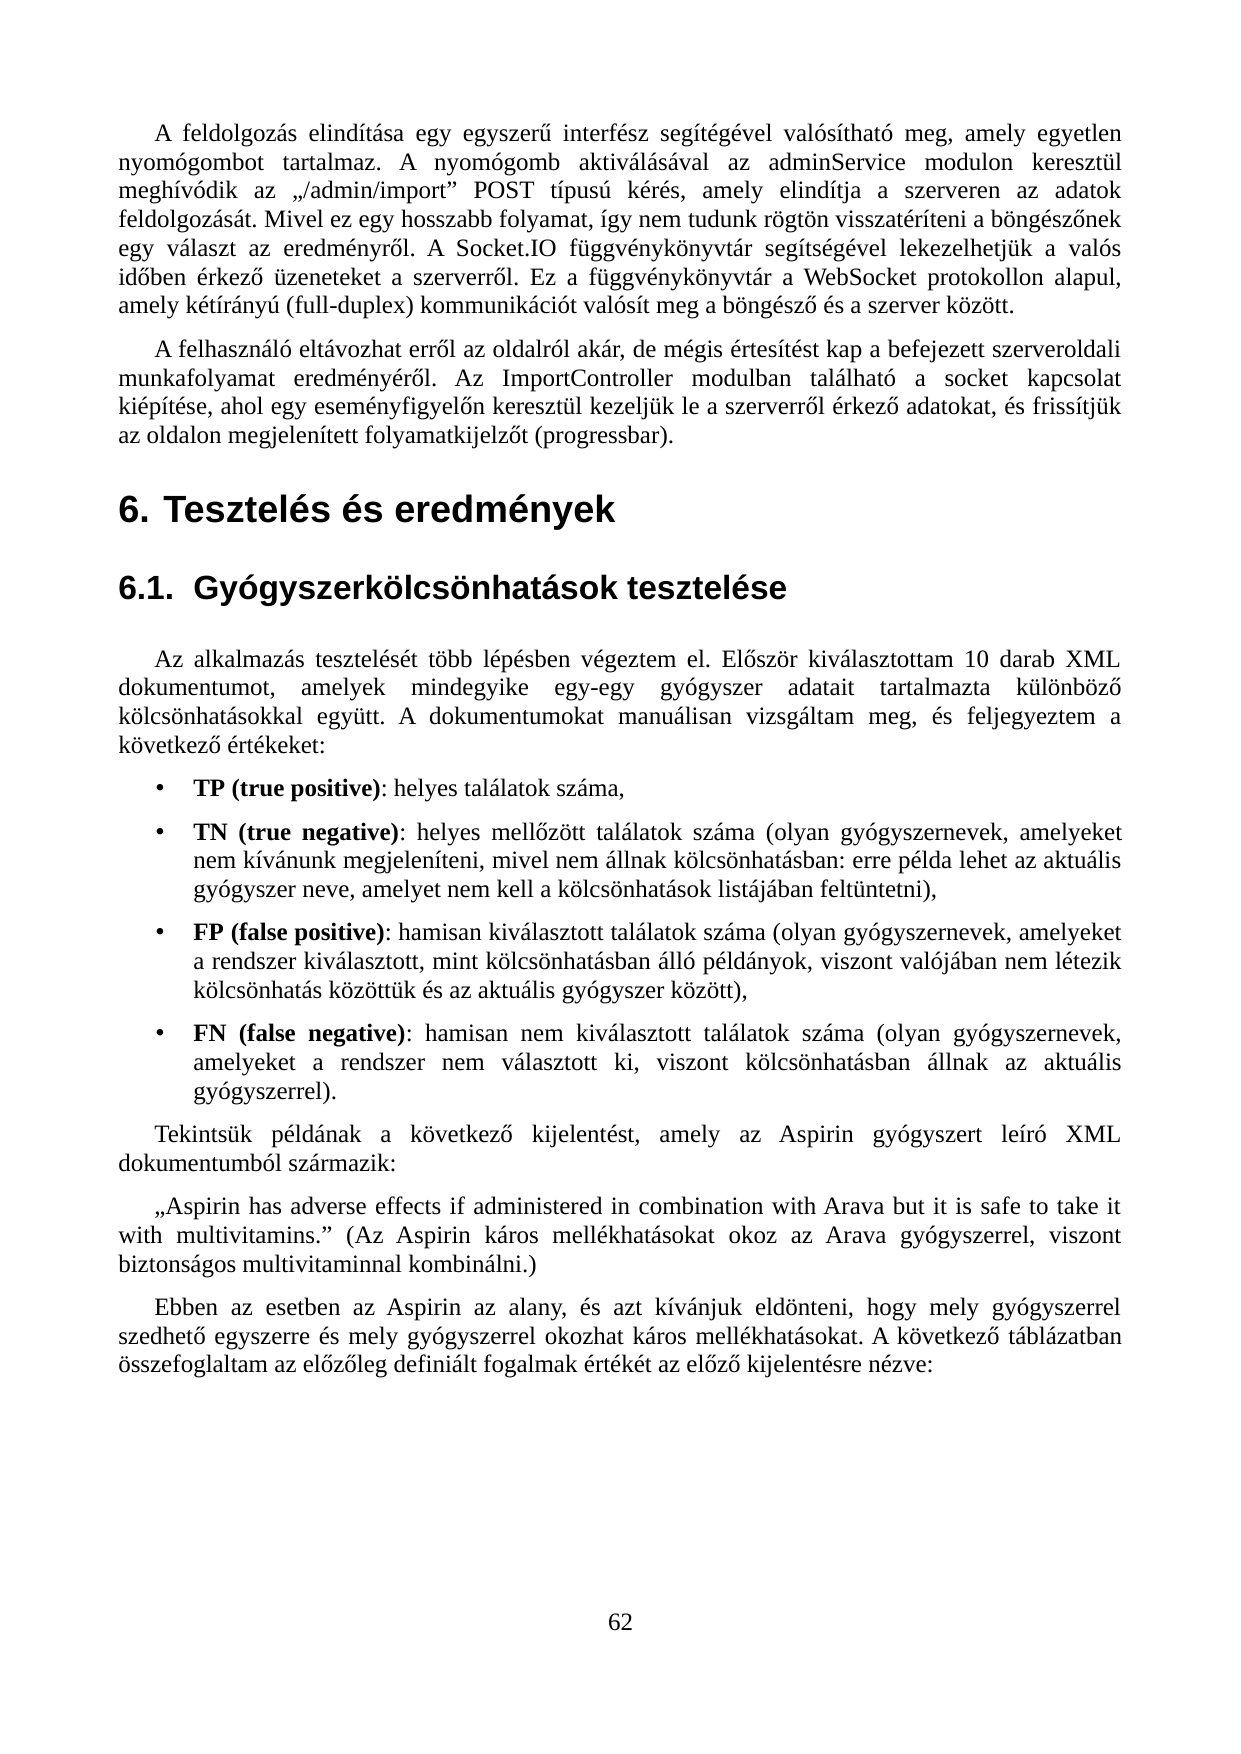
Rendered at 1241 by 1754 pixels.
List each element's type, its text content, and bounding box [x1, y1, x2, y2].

subtitle Tesztelés és eredmények [118, 486, 1122, 530]
list FP (false positive): hamisan kiválasztott találatok száma (olyan gyógyszernevek, amelyeket a rendszer kiválasztott, mint kölcsönhatásban álló példányok, viszont valójában nem létezik kölcsönhatás közöttük és az aktuális gyógyszer között), [156, 917, 1122, 1004]
list TN (true negative): helyes mellőzött találatok száma (olyan gyógyszernevek, amelyeket nem kívánunk megjeleníteni, mivel nem állnak kölcsönhatásban: erre példa lehet az aktuális gyógyszer neve, amelyet nem kell a kölcsönhatások listájában feltüntetni), [156, 817, 1122, 903]
text Az alkalmazás tesztelését több lépésben végeztem el. Először kiválasztottam 10 darab XML dokumentumot, amelyek mindegyike egy-egy gyógyszer adatait tartalmazta különböző kölcsönhatásokkal együtt. A dokumentumokat manuálisan vizsgáltam meg, és feljegyeztem a következő értékeket: [118, 644, 1122, 759]
list TP (true positive): helyes találatok száma, [156, 773, 1122, 802]
subtitle Gyógyszerkölcsönhatások tesztelése [118, 568, 1122, 606]
text Tekintsük példának a következő kijelentést, amely az Aspirin gyógyszert leíró XML dokumentumból származik: [118, 1119, 1122, 1177]
text A feldolgozás elindítása egy egyszerű interfész segítégével valósítható meg, amely egyetlen nyomógombot tartalmaz. A nyomógomb aktiválásával az adminService modulon keresztül meghívódik az „/admin/import” POST típusú kérés, amely elindítja a szerveren az adatok feldolgozását. Mivel ez egy hosszabb folyamat, így nem tudunk rögtön visszatéríteni a böngészőnek egy választ az eredményről. A Socket.IO függvénykönyvtár segítségével lekezelhetjük a valós időben érkező üzeneteket a szerverről. Ez a függvénykönyvtár a WebSocket protokollon alapul, amely kétírányú (full-duplex) kommunikációt valósít meg a böngésző és a szerver között. [118, 118, 1122, 319]
title Ebben az esetben az Aspirin az alany, és azt kívánjuk eldönteni, hogy mely gyógyszerrel szedhető egyszerre és mely gyógyszerrel okozhat káros mellékhatásokat. A következő táblázatban összefoglaltam az előzőleg definiált fogalmak értékét az előző kijelentésre nézve: [118, 1292, 1122, 1378]
text „Aspirin has adverse effects if administered in combination with Arava but it is safe to take it with multivitamins.” (Az Aspirin káros mellékhatásokat okoz az Arava gyógyszerrel, viszont biztonságos multivitaminnal kombinálni.) [118, 1191, 1122, 1277]
list FN (false negative): hamisan nem kiválasztott találatok száma (olyan gyógyszernevek, amelyeket a rendszer nem választott ki, viszont kölcsönhatásban állnak az aktuális gyógyszerrel). [156, 1018, 1122, 1104]
text A felhasználó eltávozhat erről az oldalról akár, de mégis értesítést kap a befejezett szerveroldali munkafolyamat eredményéről. Az ImportController modulban található a socket kapcsolat kiépítése, ahol egy eseményfigyelőn keresztül kezeljük le a szerverről érkező adatokat, és frissítjük az oldalon megjelenített folyamatkijelzőt (progressbar). [118, 334, 1122, 449]
